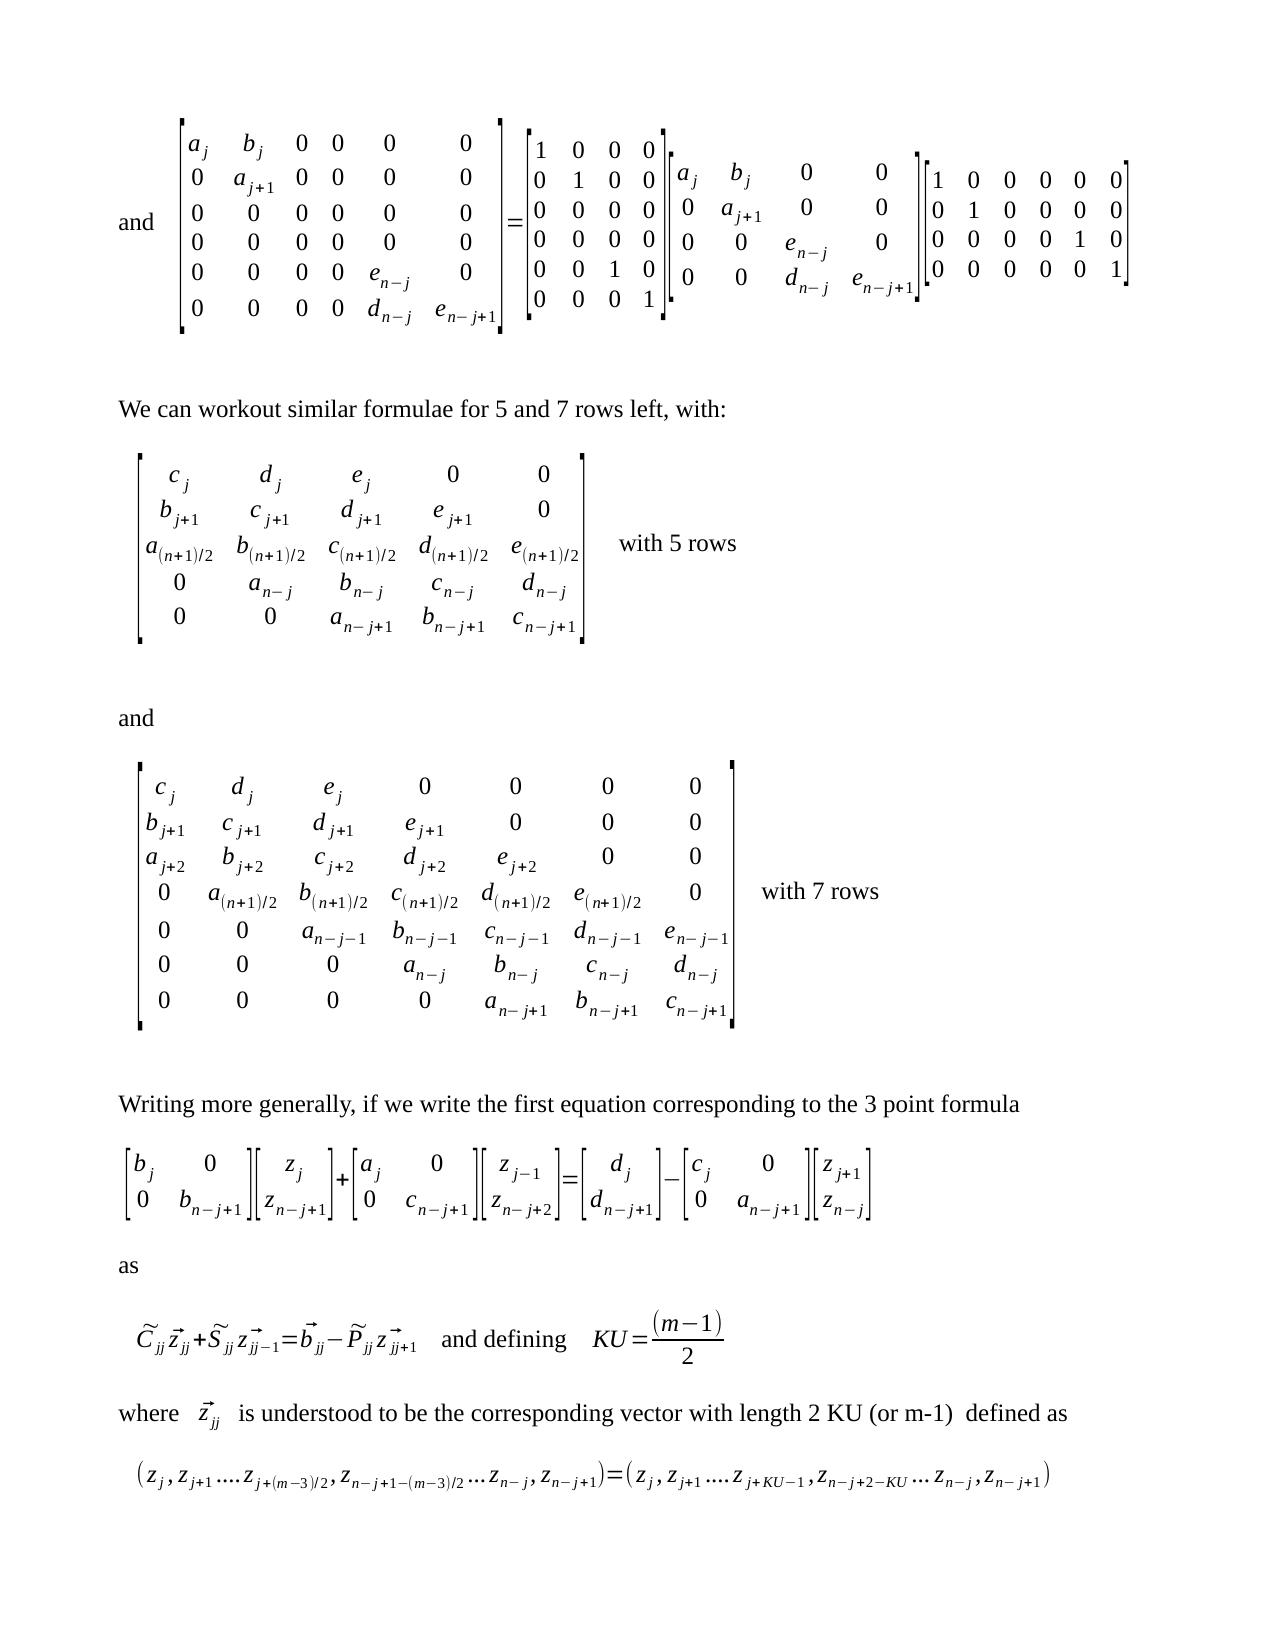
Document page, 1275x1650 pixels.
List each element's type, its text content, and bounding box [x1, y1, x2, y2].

text and [118, 703, 1187, 731]
text Writing more generally, if we write the first equation corresponding to the 3 point formula [118, 1089, 1187, 1118]
text and defining [118, 1308, 1187, 1369]
text We can workout similar formulae for 5 and 7 rows left, with: [118, 394, 1187, 423]
text as [118, 1251, 1187, 1279]
text and [118, 118, 1187, 337]
text with 5 rows [118, 452, 1187, 645]
text with 7 rows [118, 760, 1187, 1032]
text whereis understood to be the corresponding vector with length 2 KU (or m-1) defined as [118, 1398, 1187, 1430]
